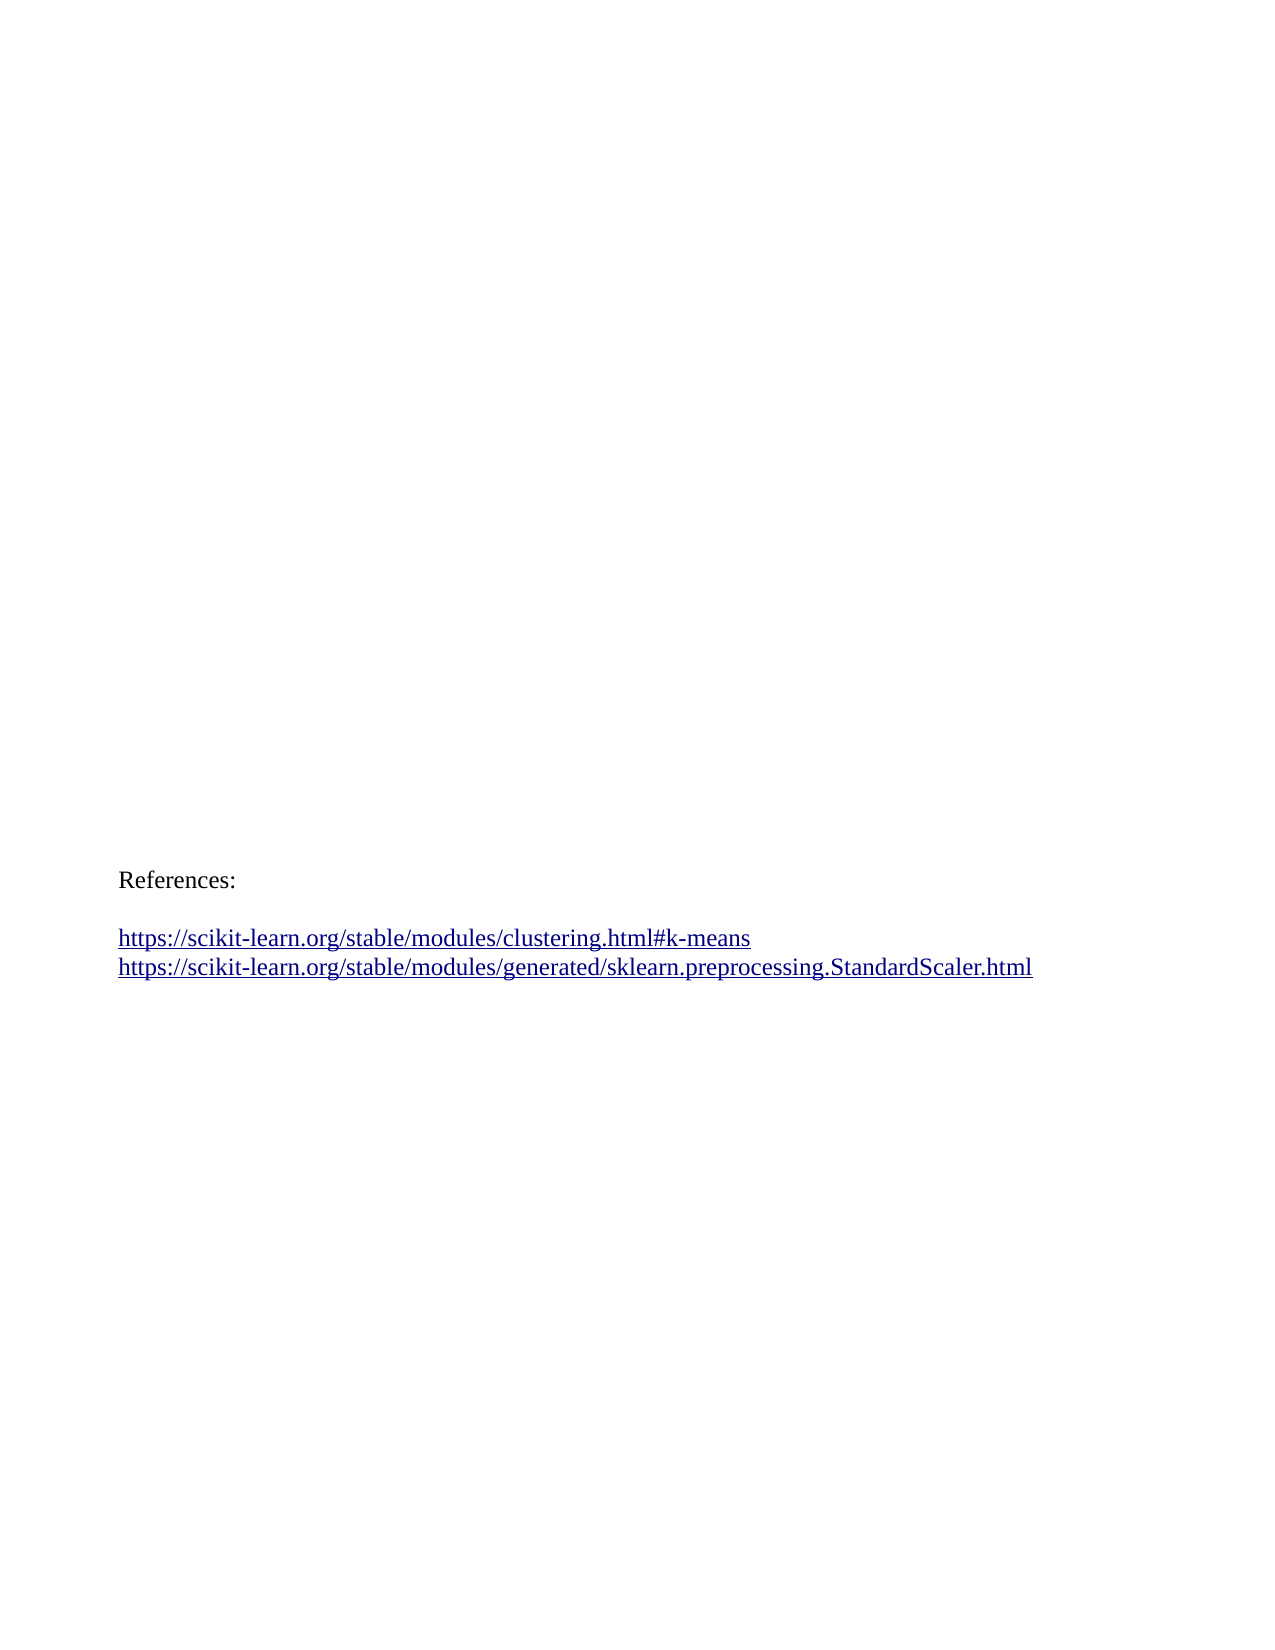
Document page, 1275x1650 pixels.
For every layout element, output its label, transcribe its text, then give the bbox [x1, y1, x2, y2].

text https://scikit-learn.org/stable/modules/clustering.html#k-means [118, 923, 1157, 952]
text https://scikit-learn.org/stable/modules/generated/sklearn.preprocessing.StandardScaler.html [118, 952, 1157, 981]
text References: [118, 866, 1157, 894]
